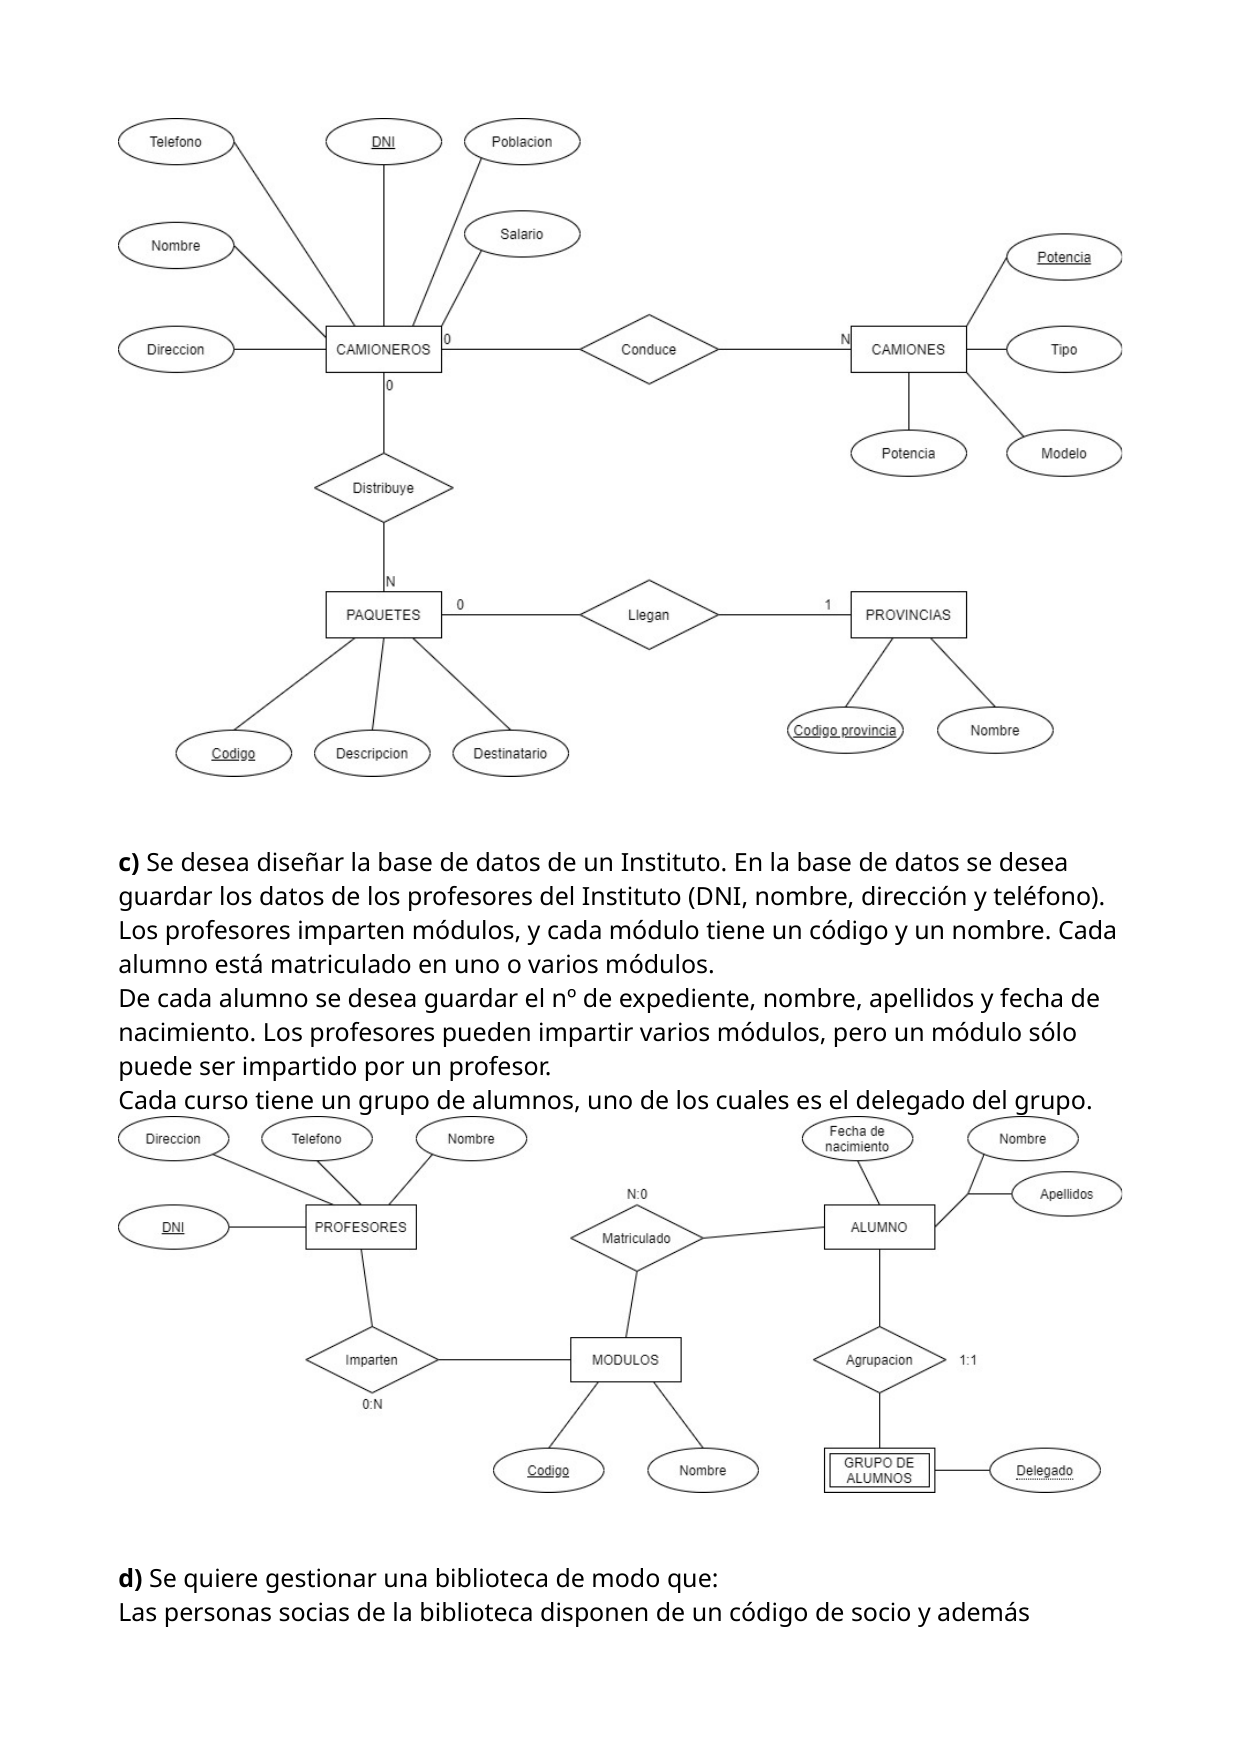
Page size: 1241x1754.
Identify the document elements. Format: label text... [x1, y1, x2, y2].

picture [118, 1116, 1123, 1493]
text Las personas socias de la biblioteca disponen de un código de socio y además [118, 1595, 1122, 1629]
text Cada curso tiene un grupo de alumnos, uno de los cuales es el delegado del grupo. [118, 1083, 1122, 1116]
text c) Se desea diseñar la base de datos de un Instituto. En la base de datos se desea guardar los datos de los profesores del Instituto (DNI, nombre, dirección y teléfono). [118, 844, 1122, 912]
text d) Se quiere gestionar una biblioteca de modo que: [118, 1561, 1122, 1595]
text De cada alumno se desea guardar el nº de expediente, nombre, apellidos y fecha de nacimiento. Los profesores pueden impartir varios módulos, pero un módulo sólo puede ser impartido por un profesor. [118, 981, 1122, 1083]
text Los profesores imparten módulos, y cada módulo tiene un código y un nombre. Cada alumno está matriculado en uno o varios módulos. [118, 912, 1122, 981]
picture [118, 118, 1123, 777]
